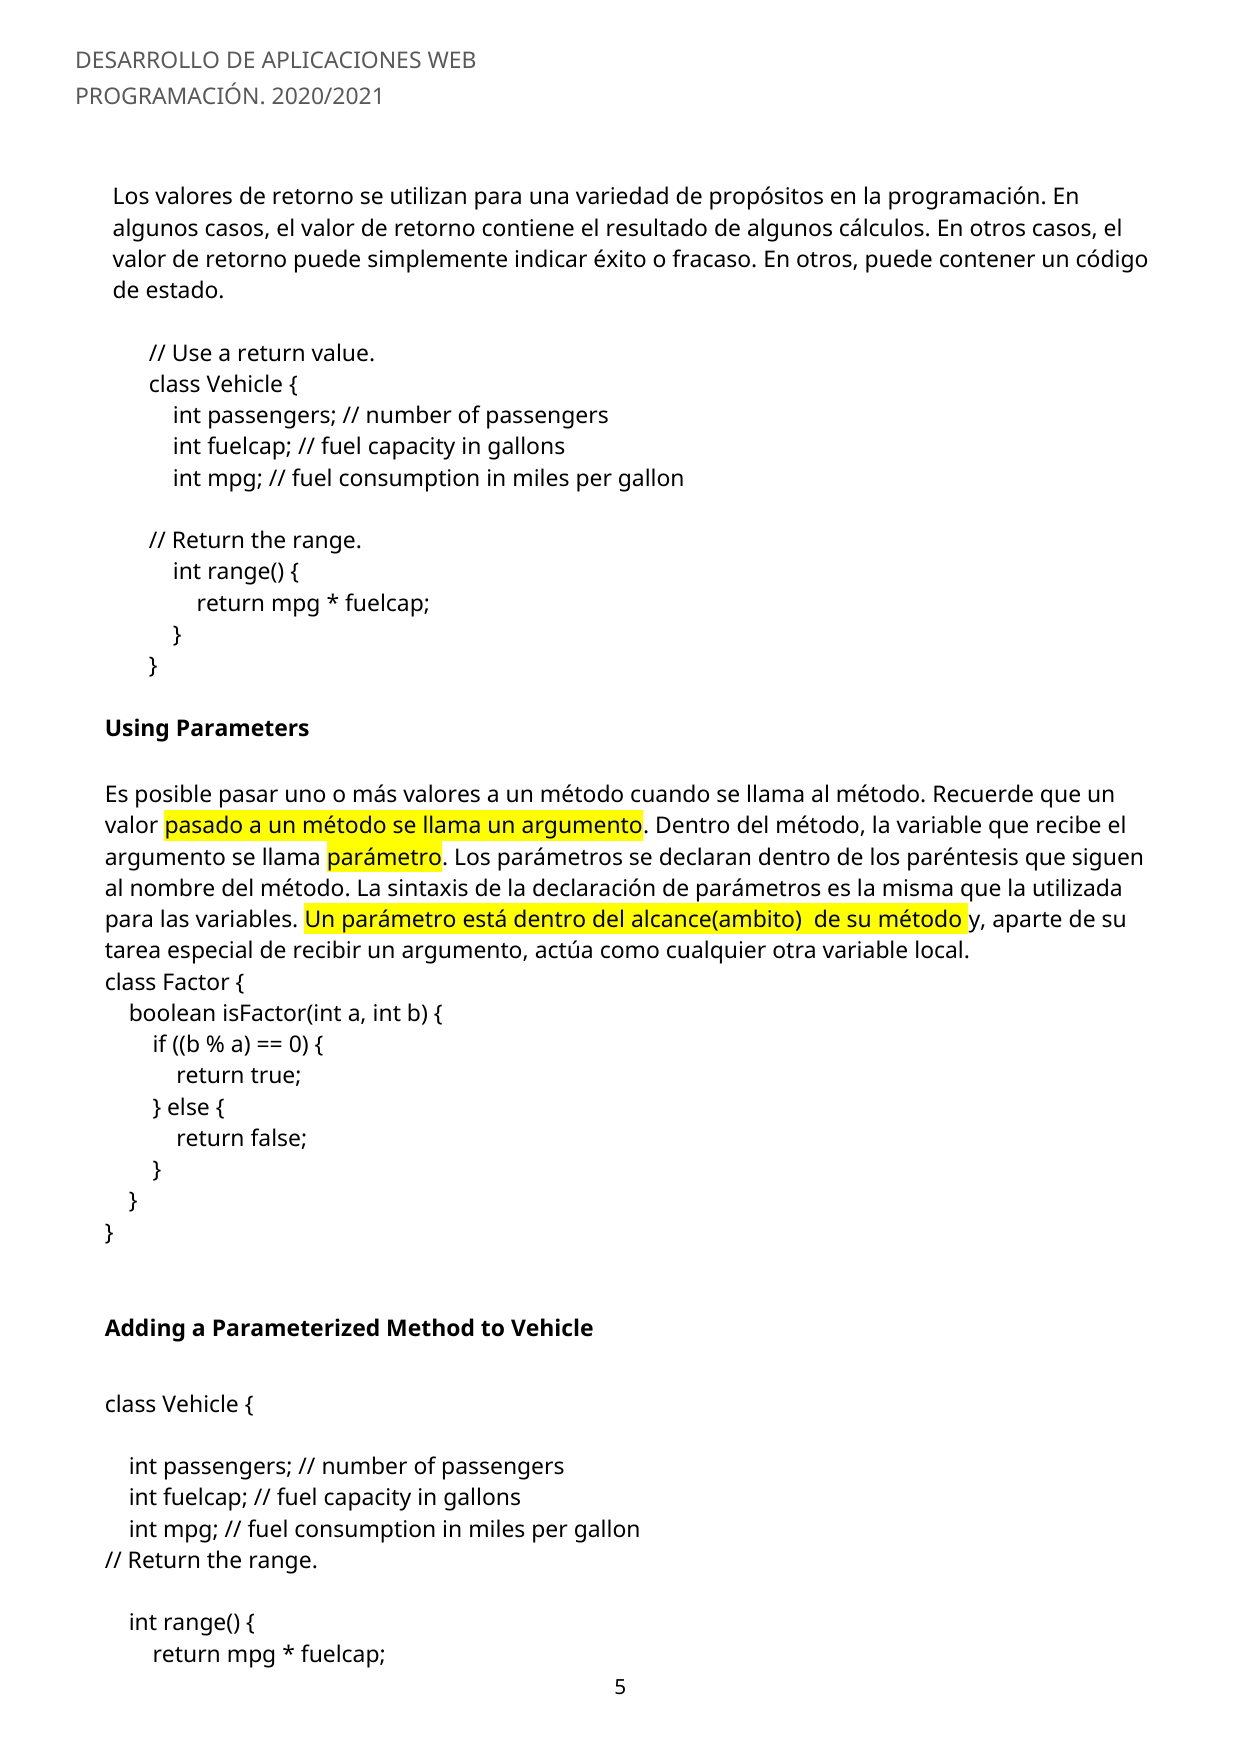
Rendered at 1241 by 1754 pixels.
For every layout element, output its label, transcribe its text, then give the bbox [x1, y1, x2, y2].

text } [75, 1184, 1165, 1216]
text } [75, 1153, 1165, 1184]
text } [149, 618, 1165, 649]
text int passengers; // number of passengers [75, 1450, 1165, 1481]
text // Use a return value. [149, 336, 1165, 368]
text int fuelcap; // fuel capacity in gallons [149, 430, 1165, 461]
text int passengers; // number of passengers [149, 399, 1165, 430]
text class Vehicle { [149, 368, 1165, 399]
text Using Parameters [75, 705, 1165, 743]
text } [149, 649, 1165, 680]
text Los valores de retorno se utilizan para una variedad de propósitos en la programación. En algunos casos, el valor de retorno contiene el resultado de algunos cálculos. En otros casos, el valor de retorno puede simplemente indicar éxito o fracaso. En otros, puede contener un código de estado. [112, 180, 1165, 305]
text int range() { [149, 555, 1165, 586]
text Es posible pasar uno o más valores a un método cuando se llama al método. Recuerde que un valor pasado a un método se llama un argumento. Dentro del método, la variable que recibe el argumento se llama parámetro. Los parámetros se declaran dentro de los paréntesis que siguen al nombre del método. La sintaxis de la declaración de parámetros es la misma que la utilizada para las variables. Un parámetro está dentro del alcance(ambito) de su método y, aparte de su tarea especial de recibir un argumento, actúa como cualquier otra variable local. [104, 778, 1165, 966]
text } else { [75, 1091, 1165, 1122]
text class Factor { [75, 966, 1165, 997]
text Adding a Parameterized Method to Vehicle [75, 1312, 1165, 1343]
text boolean isFactor(int a, int b) { [75, 997, 1165, 1028]
text int range() { [75, 1606, 1165, 1637]
text return mpg * fuelcap; [75, 1637, 1165, 1669]
text int fuelcap; // fuel capacity in gallons [75, 1481, 1165, 1512]
text // Return the range. [149, 524, 1165, 555]
text int mpg; // fuel consumption in miles per gallon [75, 1512, 1165, 1544]
text // Return the range. [75, 1544, 1165, 1575]
text return mpg * fuelcap; [149, 586, 1165, 618]
text return false; [75, 1122, 1165, 1153]
text class Vehicle { [75, 1387, 1165, 1419]
text return true; [75, 1059, 1165, 1091]
text if ((b % a) == 0) { [75, 1028, 1165, 1059]
text int mpg; // fuel consumption in miles per gallon [149, 461, 1165, 493]
text } [75, 1216, 1165, 1247]
